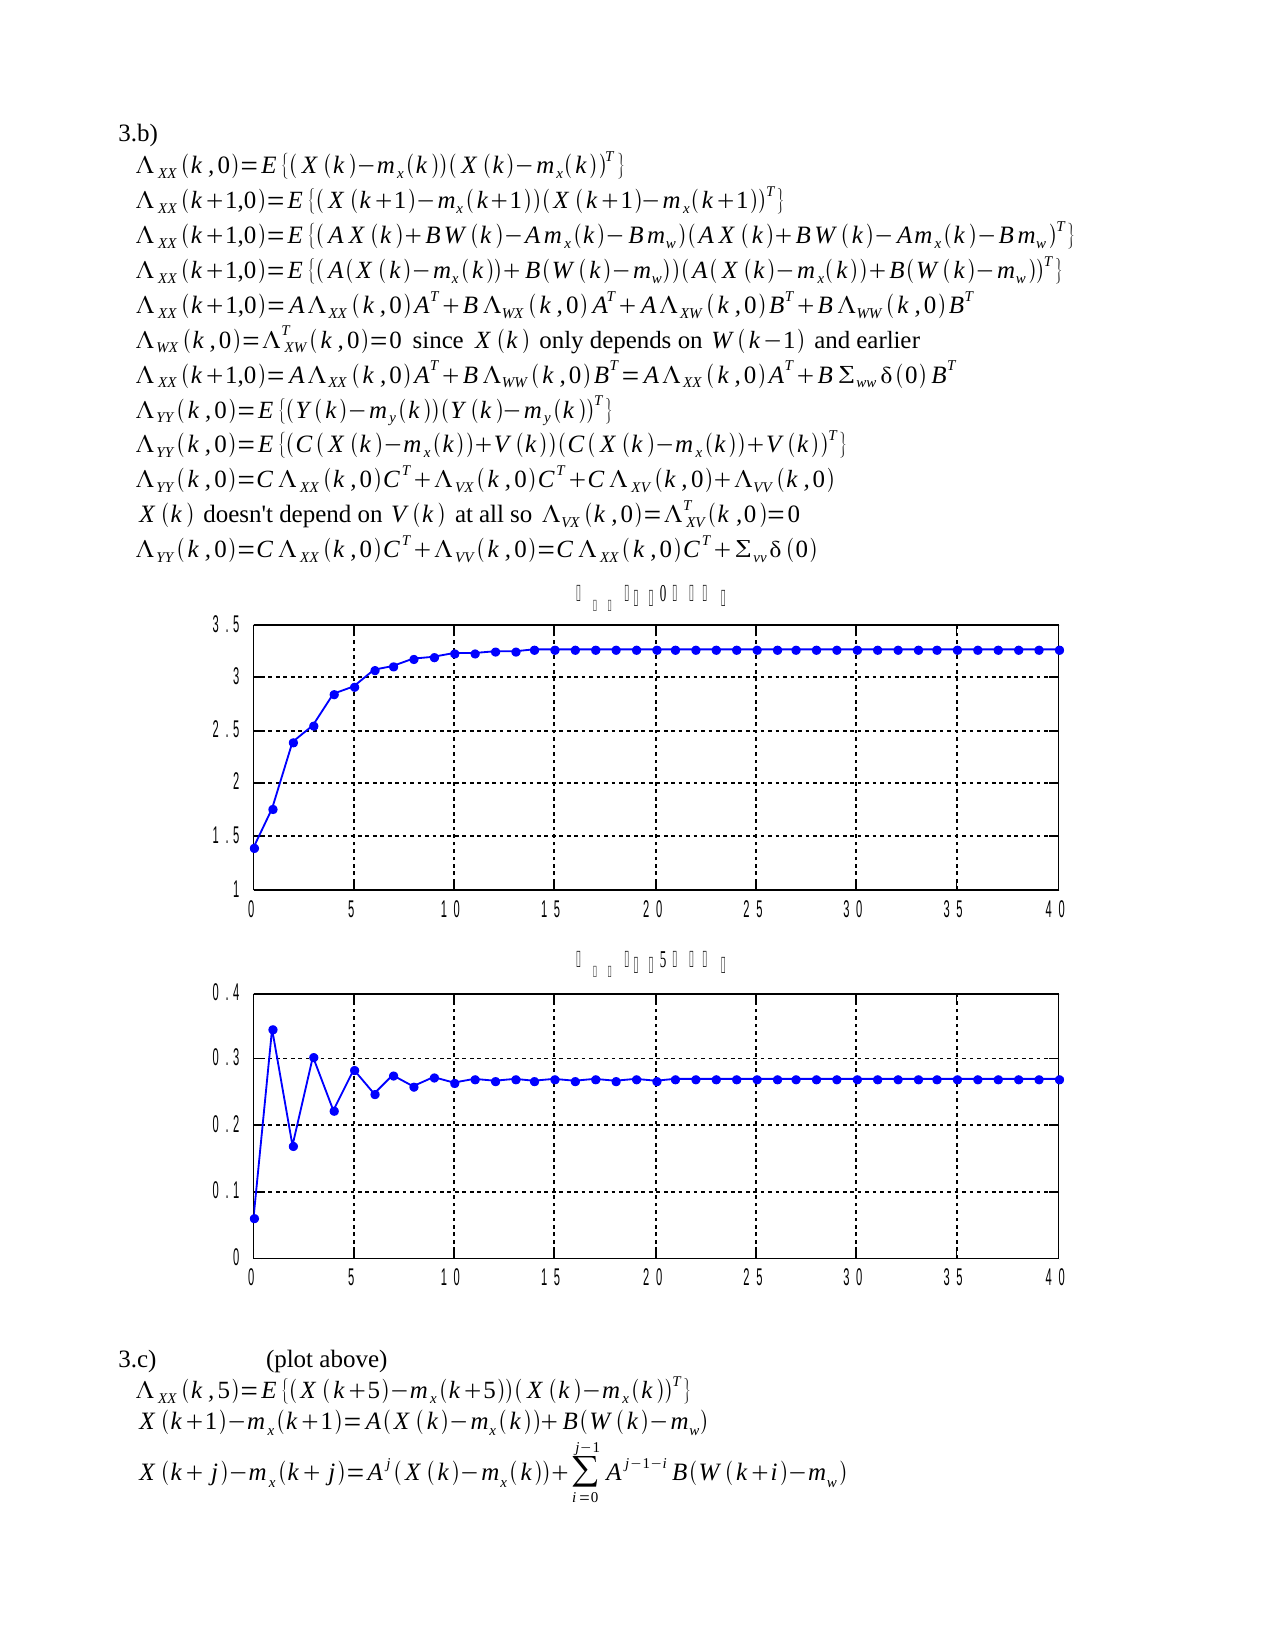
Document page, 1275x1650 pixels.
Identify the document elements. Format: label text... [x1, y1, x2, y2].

text 3.c) (plot above) [118, 566, 1157, 1372]
text 3.b) [118, 118, 1157, 147]
